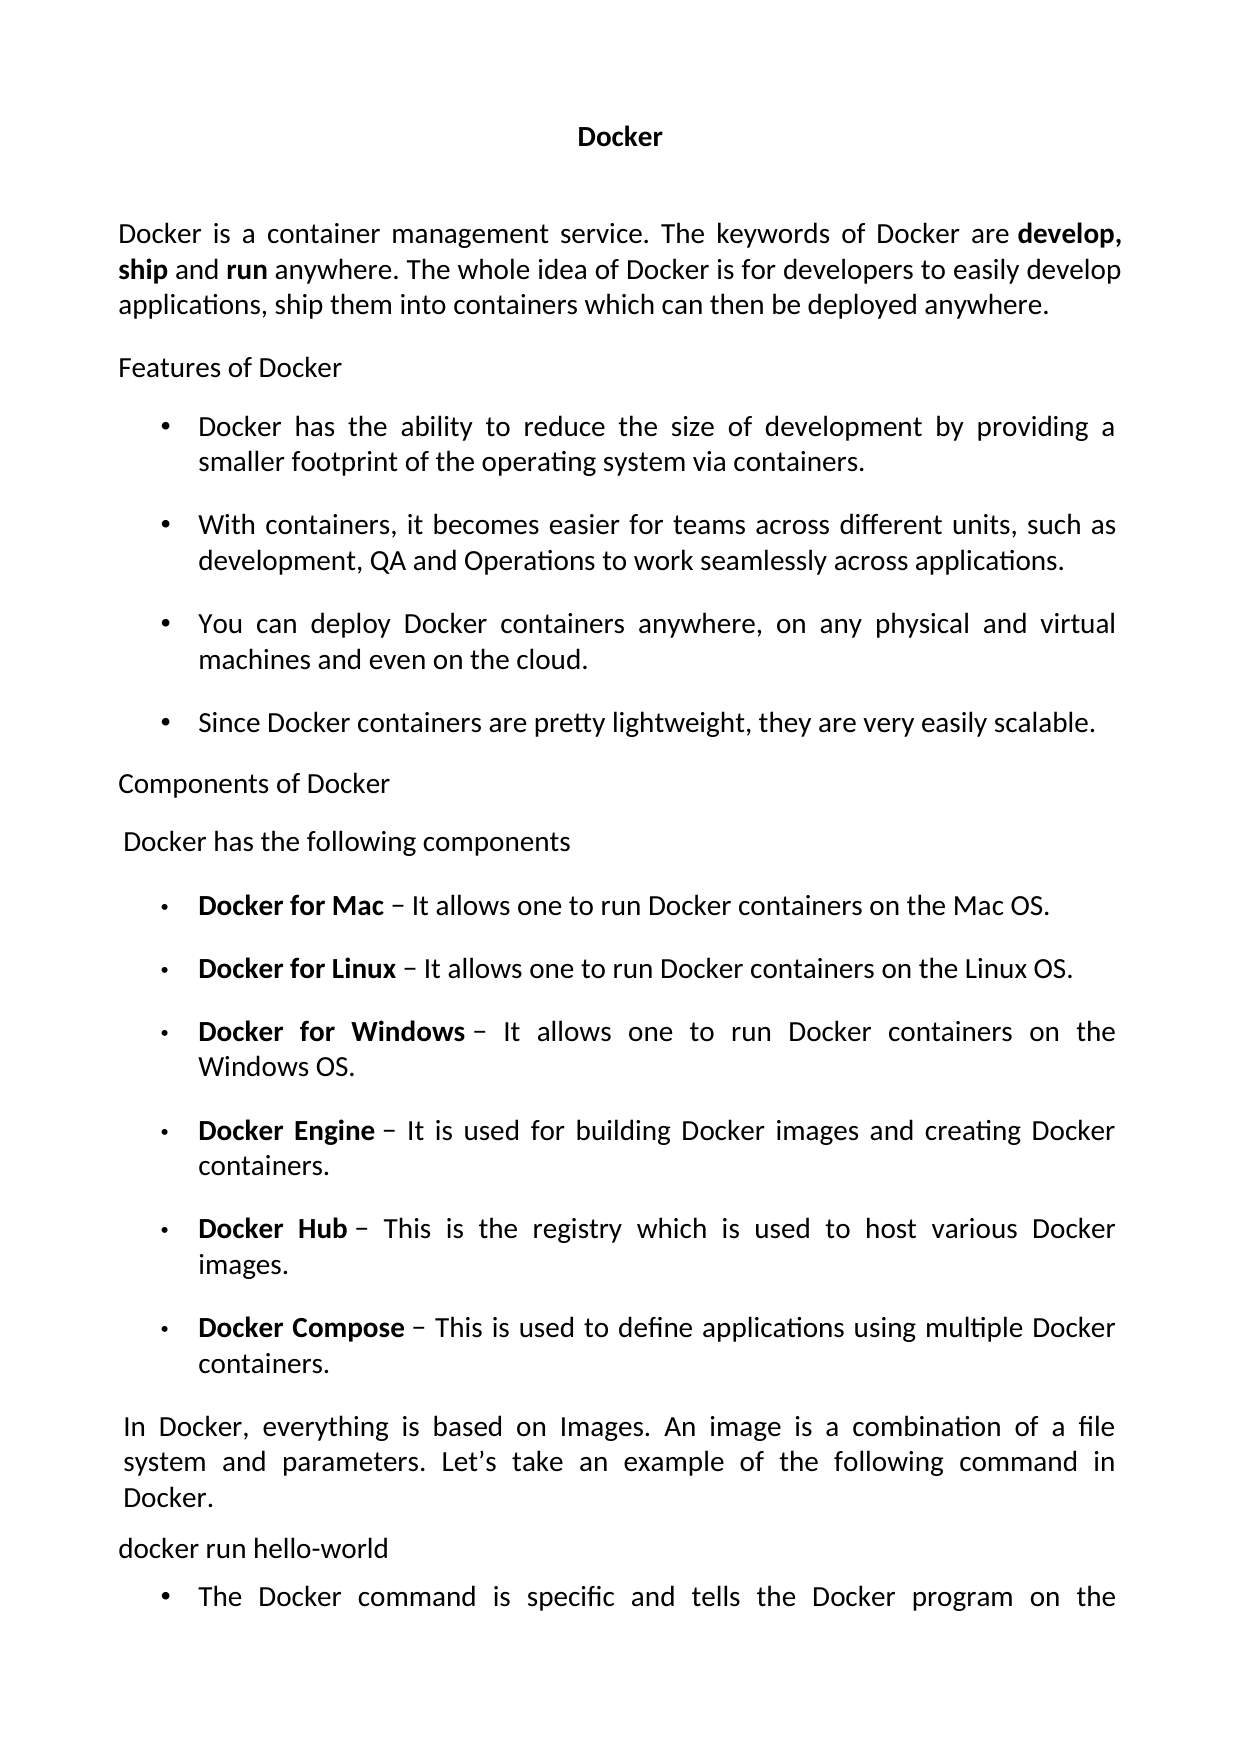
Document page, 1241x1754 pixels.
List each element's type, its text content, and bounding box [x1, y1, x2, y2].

list The Docker command is specific and tells the Docker program on the [161, 1578, 1117, 1613]
text In Docker, everything is based on Images. An image is a combination of a file system and parameters. Let’s take an example of the following command in Docker. [123, 1408, 1117, 1515]
text Docker is a container management service. The keywords of Docker are develop, ship and run anywhere. The whole idea of Docker is for developers to easily develop applications, ship them into containers which can then be deployed anywhere. [118, 215, 1122, 322]
text Docker [118, 118, 1122, 154]
list Docker for Mac − It allows one to run Docker containers on the Mac OS. [161, 887, 1117, 922]
text Docker has the following components [123, 823, 1117, 859]
list Docker Engine − It is used for building Docker images and creating Docker containers. [161, 1112, 1117, 1183]
text docker run hello-world [118, 1530, 1122, 1565]
list Since Docker containers are pretty lightweight, they are very easily scalable. [161, 704, 1117, 739]
text Components of Docker [118, 765, 1122, 801]
text Features of Docker [118, 349, 1122, 385]
list Docker Compose − This is used to define applications using multiple Docker containers. [161, 1309, 1117, 1380]
list Docker for Windows − It allows one to run Docker containers on the Windows OS. [161, 1013, 1117, 1084]
list Docker for Linux − It allows one to run Docker containers on the Linux OS. [161, 950, 1117, 985]
list Docker has the ability to reduce the size of development by providing a smaller footprint of the operating system via containers. [161, 408, 1117, 479]
list With containers, it becomes easier for teams across different units, such as development, QA and Operations to work seamlessly across applications. [161, 506, 1117, 578]
list You can deploy Docker containers anywhere, on any physical and virtual machines and even on the cloud. [161, 605, 1117, 676]
list Docker Hub − This is the registry which is used to host various Docker images. [161, 1210, 1117, 1282]
